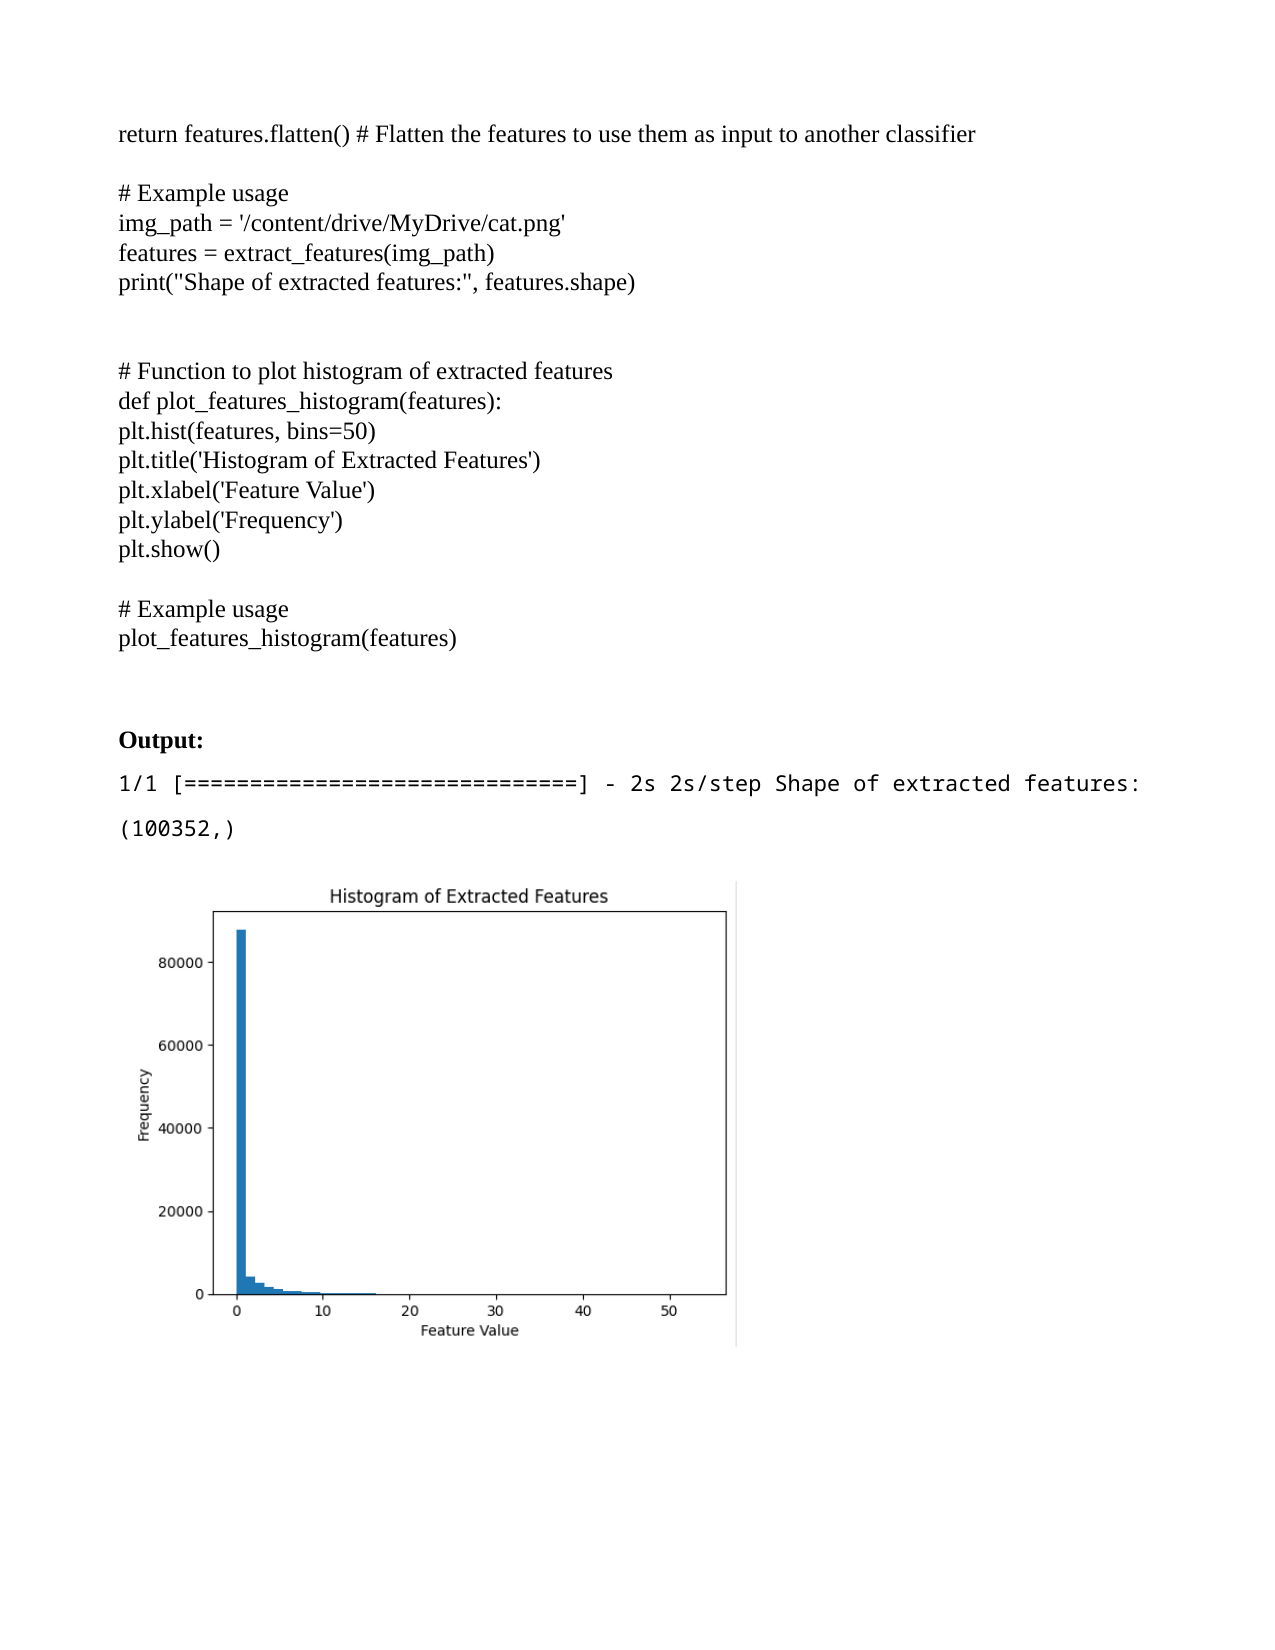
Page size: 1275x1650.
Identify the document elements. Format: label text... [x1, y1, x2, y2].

text plt.xlabel('Feature Value') [118, 474, 1157, 504]
text plt.ylabel('Frequency') [118, 504, 1157, 533]
text features = extract_features(img_path) [118, 237, 1157, 267]
text plt.hist(features, bins=50) [118, 415, 1157, 444]
text plt.title('Histogram of Extracted Features') [118, 444, 1157, 474]
text # Example usage [118, 593, 1157, 623]
text plot_features_histogram(features) [118, 623, 1157, 652]
text def plot_features_histogram(features): [118, 385, 1157, 415]
text # Example usage [118, 177, 1157, 207]
text print("Shape of extracted features:", features.shape) [118, 267, 1157, 296]
text 1/1 [==============================] - 2s 2s/step Shape of extracted features: (100352,) [118, 768, 1157, 843]
text img_path = '/content/drive/MyDrive/cat.png' [118, 207, 1157, 237]
text plt.show() [118, 533, 1157, 563]
text Output: [118, 725, 1157, 754]
text # Function to plot histogram of extracted features [118, 355, 1157, 385]
text return features.flatten() # Flatten the features to use them as input to another classifier [118, 118, 1157, 148]
picture [129, 881, 737, 1347]
